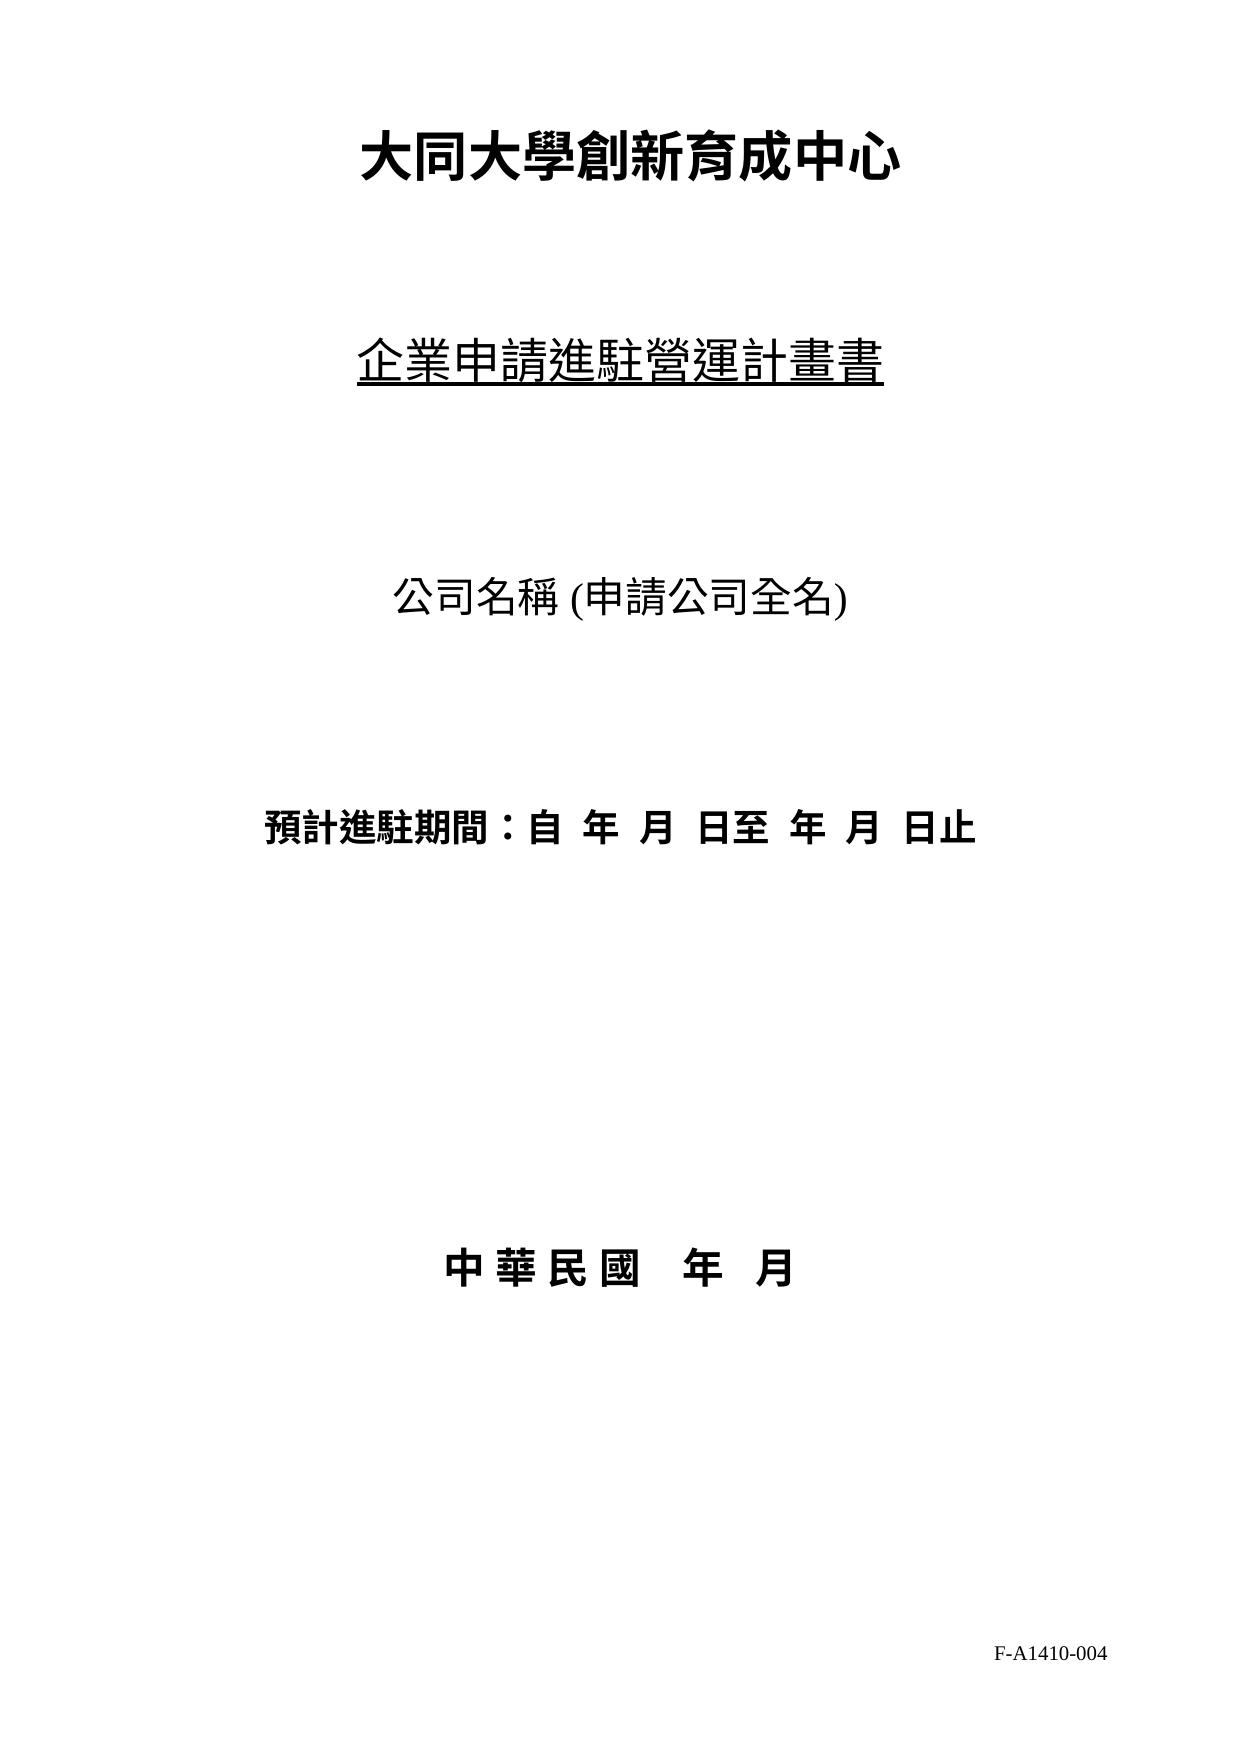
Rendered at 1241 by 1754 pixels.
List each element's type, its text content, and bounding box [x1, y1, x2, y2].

text 企業申請進駐營運計畫書 [133, 323, 1107, 392]
text 大同大學創新育成中心 [133, 114, 1128, 192]
text 中 華 民 國 年 月 [133, 1235, 1107, 1295]
text 預計進駐期間：自 年 月 日至 年 月 日止 [133, 797, 1107, 852]
text 公司名稱 (申請公司全名) [133, 564, 1107, 625]
